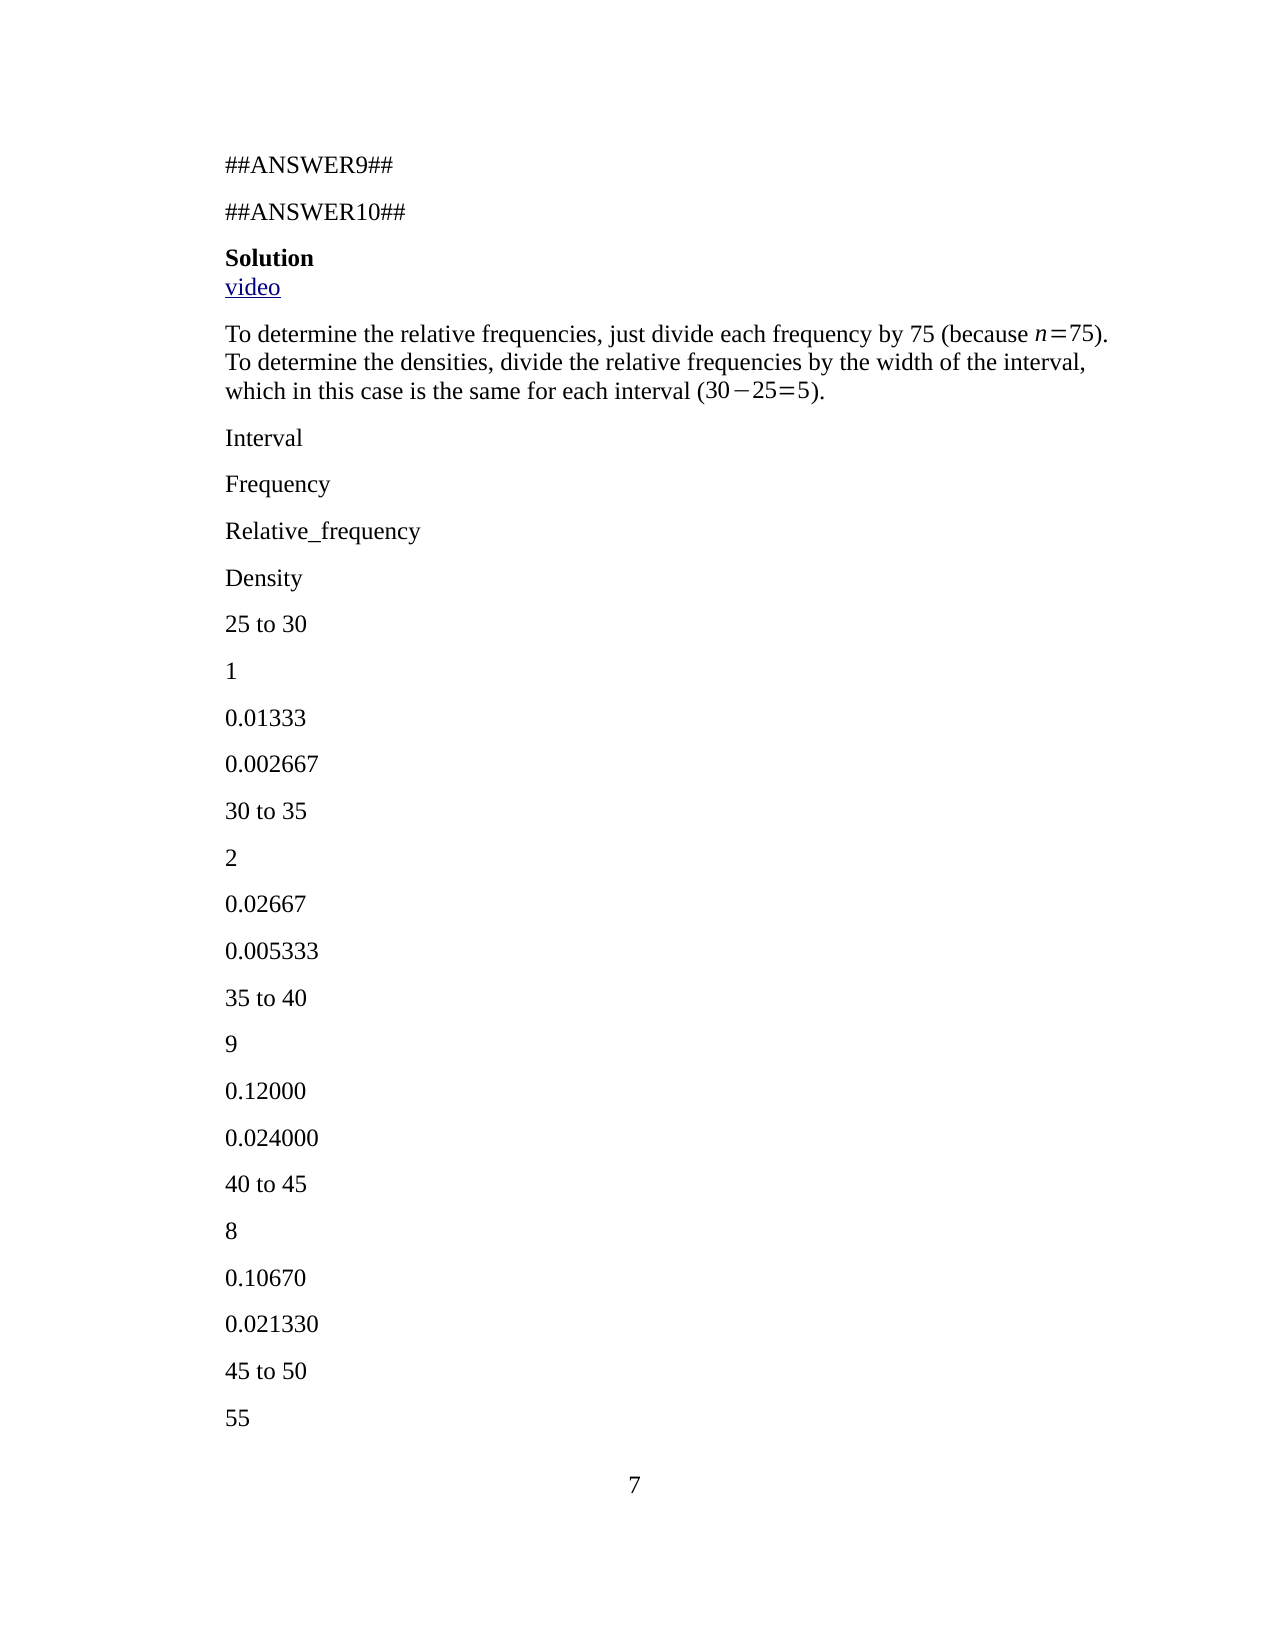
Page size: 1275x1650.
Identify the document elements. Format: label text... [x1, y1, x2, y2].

list 55 [187, 1403, 1125, 1432]
list 0.021330 [187, 1309, 1125, 1338]
list 30 to 35 [187, 796, 1125, 825]
list 2 [187, 843, 1125, 872]
list Interval [187, 423, 1125, 452]
list 0.10670 [187, 1263, 1125, 1292]
list 0.12000 [187, 1076, 1125, 1105]
list 25 to 30 [187, 609, 1125, 638]
list Frequency [187, 469, 1125, 498]
list To determine the relative frequencies, just divide each frequency by 75 (because ). To determine the densities, divide the relative frequencies by the width of the interval, which in this case is the same for each interval (). [187, 319, 1125, 405]
list 0.02667 [187, 889, 1125, 918]
list ##ANSWER10## [187, 197, 1125, 225]
list ##ANSWER9## [187, 150, 1125, 179]
list 0.01333 [187, 703, 1125, 732]
list Relative_frequency [187, 516, 1125, 545]
list Solution video [187, 243, 1125, 301]
list 0.002667 [187, 749, 1125, 778]
list 9 [187, 1029, 1125, 1058]
list Density [187, 563, 1125, 592]
list 0.005333 [187, 936, 1125, 965]
list 8 [187, 1216, 1125, 1245]
list 40 to 45 [187, 1169, 1125, 1198]
list 1 [187, 656, 1125, 685]
list 45 to 50 [187, 1356, 1125, 1385]
list 0.024000 [187, 1123, 1125, 1152]
list 35 to 40 [187, 983, 1125, 1012]
